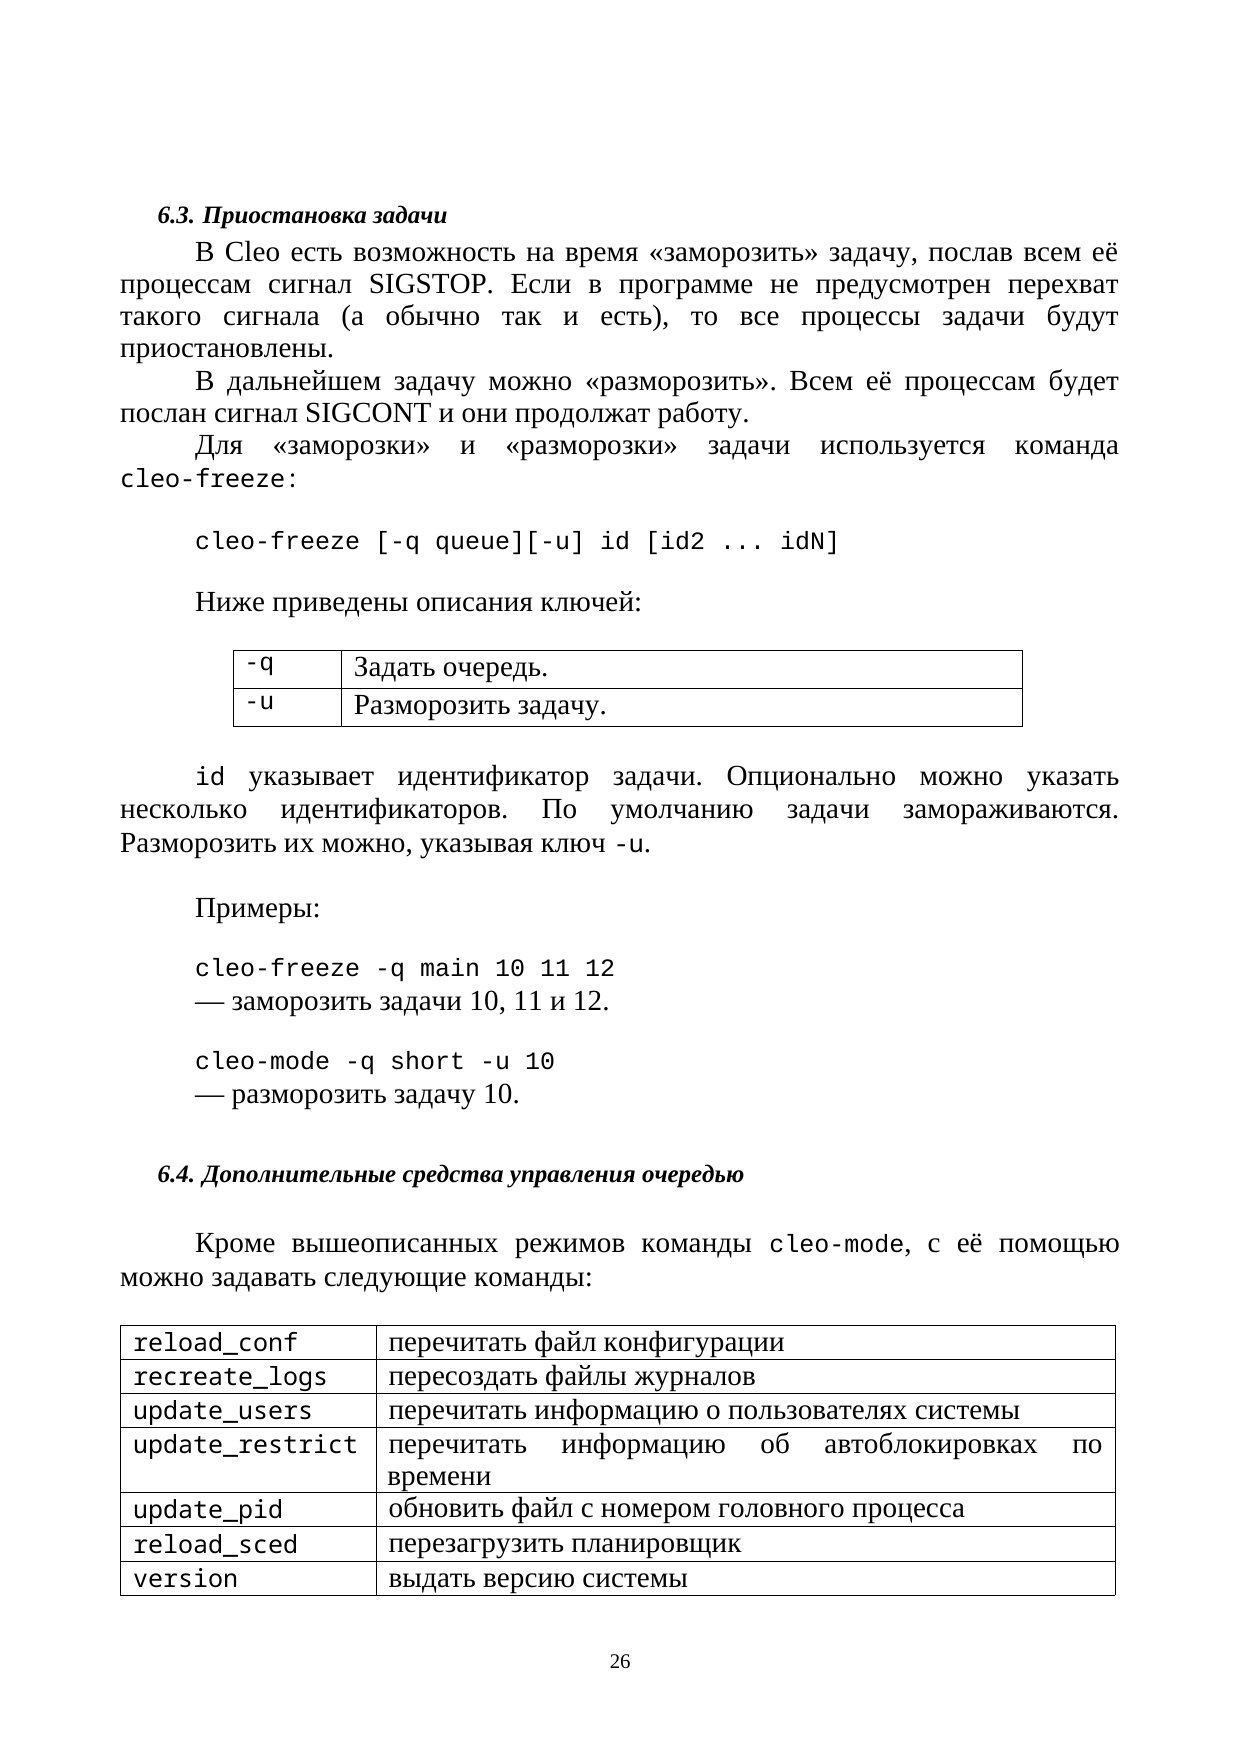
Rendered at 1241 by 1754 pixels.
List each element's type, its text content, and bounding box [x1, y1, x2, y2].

table_cell перечитать информацию об автоблокировках по времени [377, 1428, 1115, 1492]
table_cell выдать версию системы [377, 1562, 1115, 1595]
table_header -q [234, 651, 341, 688]
subtitle Дополнительные средства управления очередью [157, 1160, 1120, 1188]
text В дальнейшем задачу можно «разморозить». Всем её процессам будет послан сигнал SIGCONT и они продолжат работу. [120, 364, 1120, 429]
table_cell update_users [121, 1394, 376, 1427]
table_cell перезагрузить планировщик [377, 1527, 1115, 1561]
table_cell обновить файл с номером головного процесса [377, 1493, 1115, 1526]
text cleo-freeze -q main 10 11 12 [120, 956, 1120, 984]
subtitle Приостановка задачи [157, 201, 1120, 229]
table_cell reload_sced [121, 1527, 376, 1561]
text — разморозить задачу 10. [120, 1077, 1120, 1109]
table_cell -u [234, 689, 341, 726]
text cleo-mode -q short -u 10 [120, 1049, 1120, 1077]
table_cell update_restrict [121, 1428, 376, 1492]
table_cell version [121, 1562, 376, 1595]
text — заморозить задачи 10, 11 и 12. [120, 984, 1120, 1017]
table_cell recreate_logs [121, 1360, 376, 1393]
table_header перечитать файл конфигурации [377, 1326, 1115, 1359]
text Примеры: [120, 891, 1120, 924]
table_header reload_conf [121, 1326, 376, 1359]
text Для «заморозки» и «разморозки» задачи используется команда cleo‑freeze: [120, 429, 1120, 495]
table_cell update_pid [121, 1493, 376, 1526]
text Ниже приведены описания ключей: [120, 585, 1120, 618]
text cleo-freeze [-q queue][-u] id [id2 ... idN] [120, 529, 1120, 557]
text Кроме вышеописанных режимов команды cleo-mode, с её помощью можно задавать следующие команды: [120, 1227, 1120, 1292]
table_header Задать очередь. [342, 651, 1022, 688]
table_cell Разморозить задачу. [342, 689, 1022, 726]
text В Cleo есть возможность на время «заморозить» задачу, послав всем её процессам сигнал SIGSTOP. Если в программе не предусмотрен перехват такого сигнала (а обычно так и есть), то все процессы задачи будут приостановлены. [120, 235, 1120, 364]
text id указывает идентификатор задачи. Опционально можно указать несколько идентификаторов. По умолчанию задачи замораживаются. Разморозить их можно, указывая ключ -u. [120, 759, 1120, 859]
table_cell перечитать информацию о пользователях системы [377, 1394, 1115, 1427]
table_cell пересоздать файлы журналов [377, 1360, 1115, 1393]
